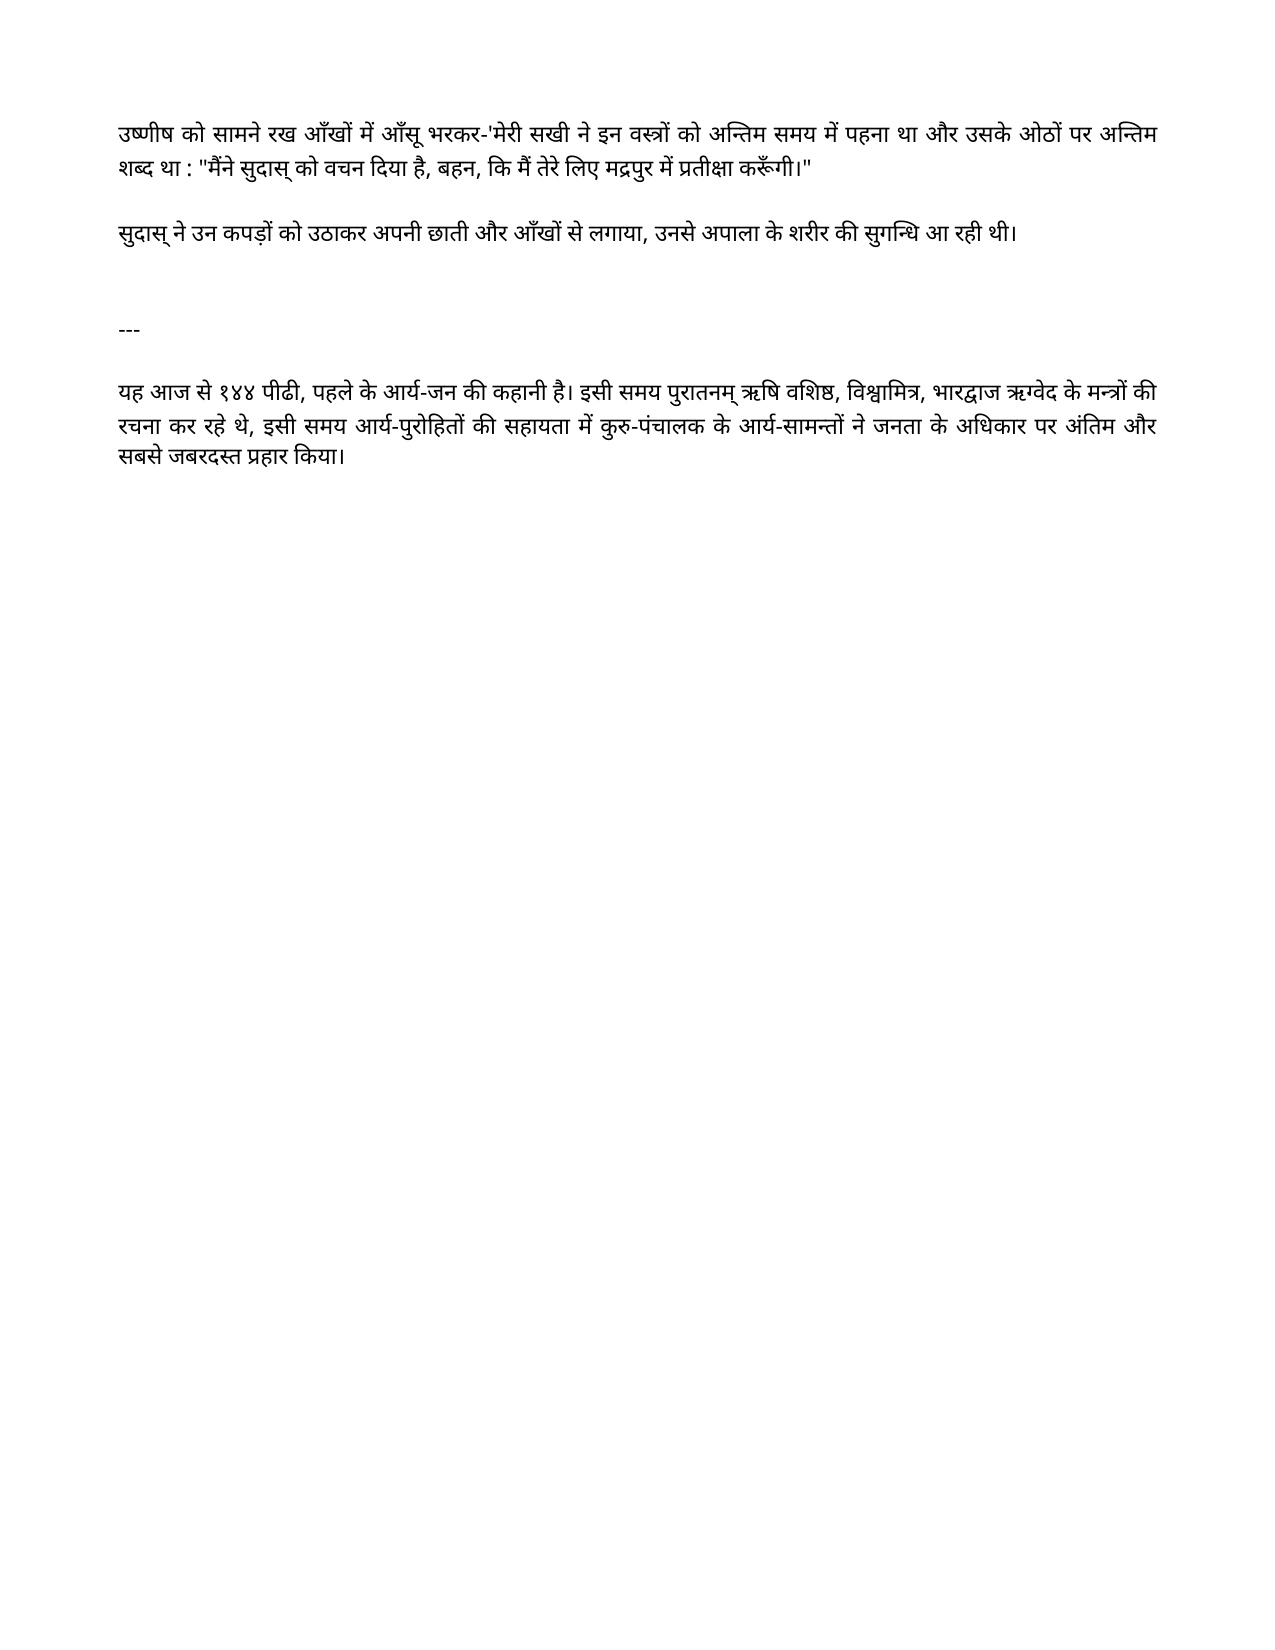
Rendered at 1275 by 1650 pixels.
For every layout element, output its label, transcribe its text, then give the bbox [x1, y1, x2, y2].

text --- [118, 313, 1157, 345]
text यह आज से १४४ पीढी, पहले के आर्य-जन की कहानी है। इसी समय पुरातनम् ऋषि वशिष्ठ, विश्वामित्र, भारद्वाज ऋग्वेद के मन्त्रों की रचना कर रहे थे, इसी समय आर्य-पुरोहितों की सहायता में कुरु-पंचालक के आर्य-सामन्तों ने जनता के अधिकार पर अंतिम और सबसे जबरदस्त प्रहार किया। [118, 376, 1157, 473]
text सुदास् ने उन कपड़ों को उठाकर अपनी छाती और आँखों से लगाया, उनसे अपाला के शरीर की सुगन्धि आ रही थी। [118, 217, 1157, 251]
text उष्णीष को सामने रख आँखों में आँसू भरकर-'मेरी सखी ने इन वस्त्रों को अन्तिम समय में पहना था और उसके ओठों पर अन्तिम शब्द था : "मैंने सुदास् को वचन दिया है, बहन, कि मैं तेरे लिए मद्रपुर में प्रतीक्षा करूँगी।" [118, 118, 1157, 186]
